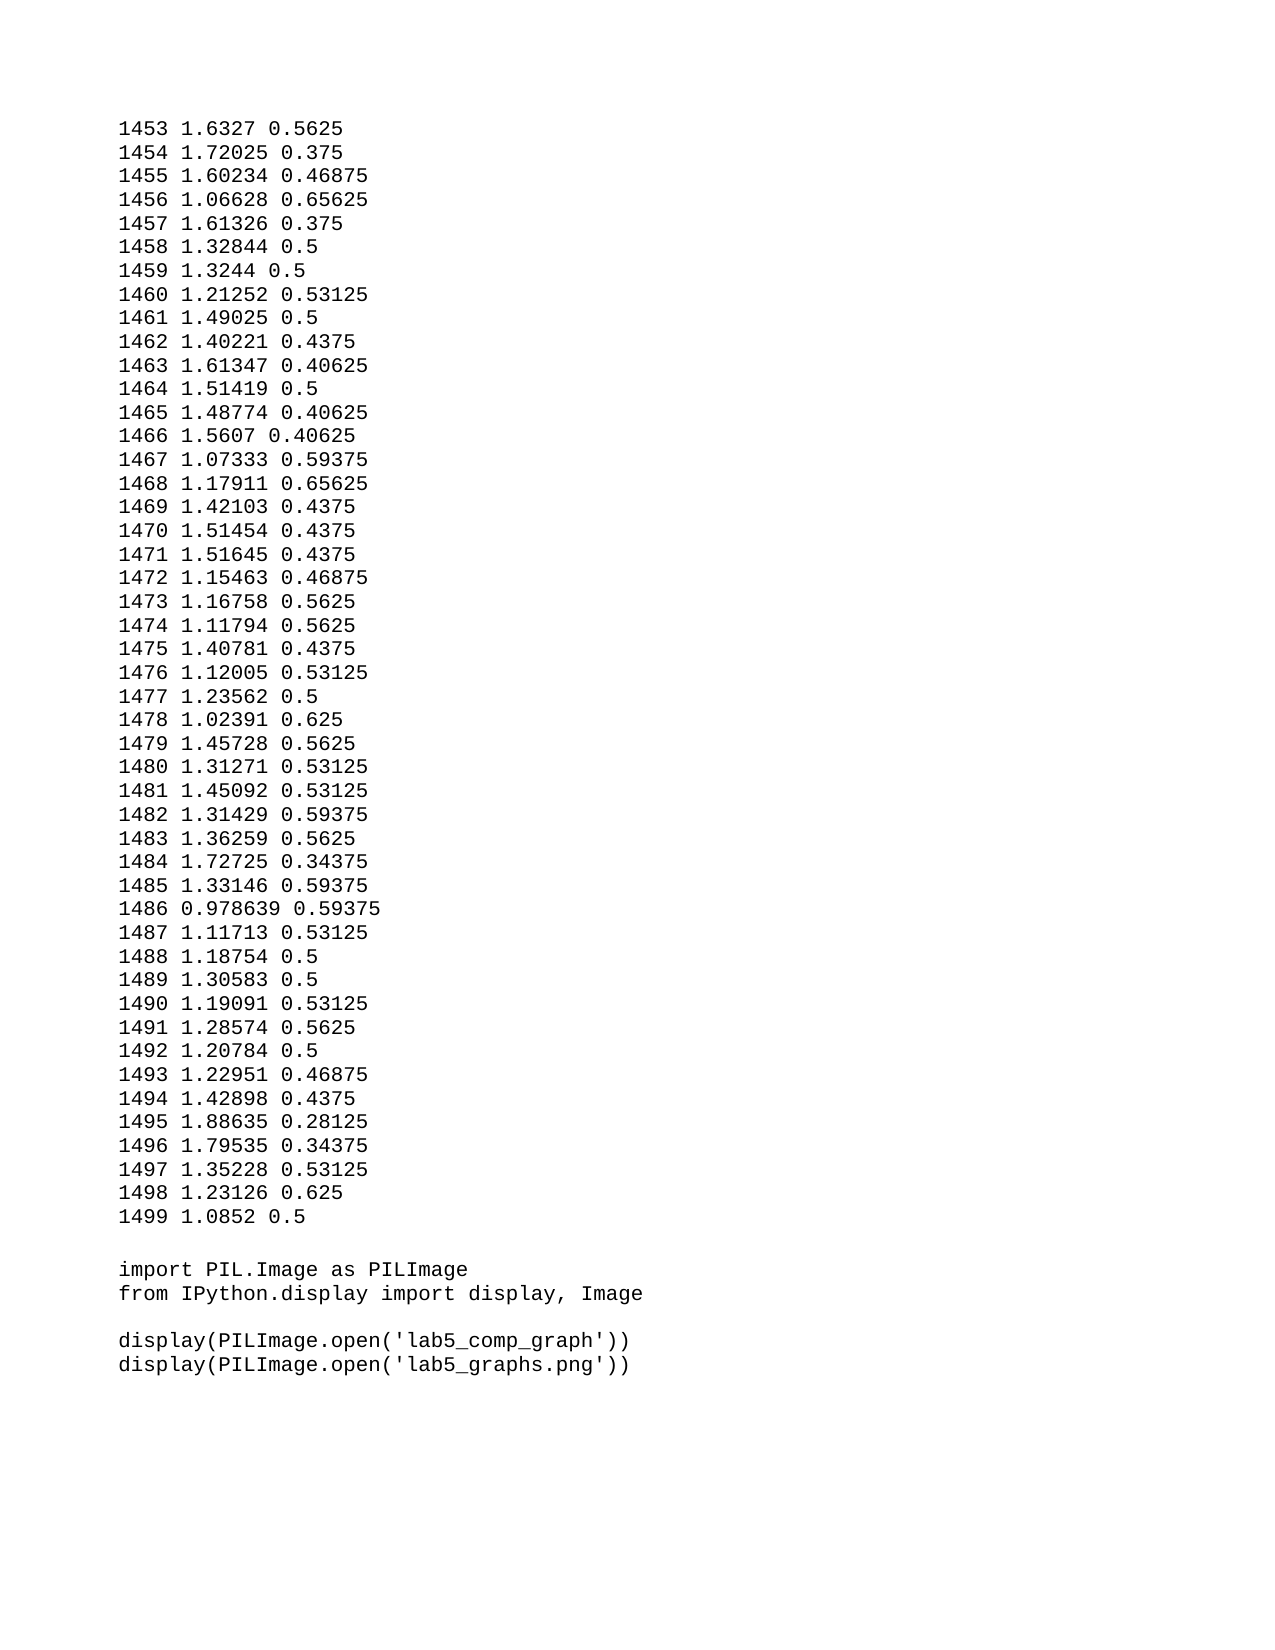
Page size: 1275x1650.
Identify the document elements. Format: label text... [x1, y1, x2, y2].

text display(PILImage.open('lab5_graphs.png')) [118, 1353, 1157, 1377]
text 1483 1.36259 0.5625 [118, 827, 1157, 851]
text 1492 1.20784 0.5 [118, 1040, 1157, 1064]
text 1491 1.28574 0.5625 [118, 1017, 1157, 1040]
text import PIL.Image as PILImage [118, 1259, 1157, 1283]
text 1456 1.06628 0.65625 [118, 189, 1157, 213]
text 1487 1.11713 0.53125 [118, 922, 1157, 946]
text 1475 1.40781 0.4375 [118, 638, 1157, 662]
text 1471 1.51645 0.4375 [118, 544, 1157, 567]
text 1454 1.72025 0.375 [118, 142, 1157, 165]
text 1484 1.72725 0.34375 [118, 851, 1157, 875]
text 1479 1.45728 0.5625 [118, 733, 1157, 757]
text from IPython.display import display, Image [118, 1283, 1157, 1306]
text 1499 1.0852 0.5 [118, 1206, 1157, 1229]
text 1457 1.61326 0.375 [118, 213, 1157, 236]
text 1481 1.45092 0.53125 [118, 780, 1157, 804]
text 1467 1.07333 0.59375 [118, 449, 1157, 473]
text 1460 1.21252 0.53125 [118, 284, 1157, 307]
text 1489 1.30583 0.5 [118, 969, 1157, 993]
text 1469 1.42103 0.4375 [118, 496, 1157, 520]
text 1480 1.31271 0.53125 [118, 757, 1157, 780]
text 1485 1.33146 0.59375 [118, 875, 1157, 898]
text 1473 1.16758 0.5625 [118, 591, 1157, 615]
text 1488 1.18754 0.5 [118, 946, 1157, 969]
text 1490 1.19091 0.53125 [118, 993, 1157, 1017]
text 1494 1.42898 0.4375 [118, 1088, 1157, 1111]
text 1493 1.22951 0.46875 [118, 1064, 1157, 1088]
text 1464 1.51419 0.5 [118, 378, 1157, 402]
text 1458 1.32844 0.5 [118, 236, 1157, 260]
text 1482 1.31429 0.59375 [118, 804, 1157, 827]
text 1497 1.35228 0.53125 [118, 1158, 1157, 1182]
text 1463 1.61347 0.40625 [118, 354, 1157, 378]
text 1455 1.60234 0.46875 [118, 165, 1157, 189]
text 1474 1.11794 0.5625 [118, 615, 1157, 638]
text 1459 1.3244 0.5 [118, 260, 1157, 284]
text 1465 1.48774 0.40625 [118, 402, 1157, 426]
text 1468 1.17911 0.65625 [118, 473, 1157, 496]
text 1477 1.23562 0.5 [118, 686, 1157, 709]
text display(PILImage.open('lab5_comp_graph')) [118, 1330, 1157, 1353]
text 1495 1.88635 0.28125 [118, 1111, 1157, 1135]
text 1476 1.12005 0.53125 [118, 662, 1157, 686]
text 1496 1.79535 0.34375 [118, 1135, 1157, 1158]
text 1461 1.49025 0.5 [118, 307, 1157, 331]
text 1462 1.40221 0.4375 [118, 331, 1157, 354]
text ​ [118, 1306, 1157, 1330]
text 1486 0.978639 0.59375 [118, 898, 1157, 922]
text 1453 1.6327 0.5625 [118, 118, 1157, 142]
text 1478 1.02391 0.625 [118, 709, 1157, 733]
text 1472 1.15463 0.46875 [118, 567, 1157, 591]
text 1466 1.5607 0.40625 [118, 426, 1157, 449]
text 1470 1.51454 0.4375 [118, 520, 1157, 544]
text 1498 1.23126 0.625 [118, 1182, 1157, 1206]
